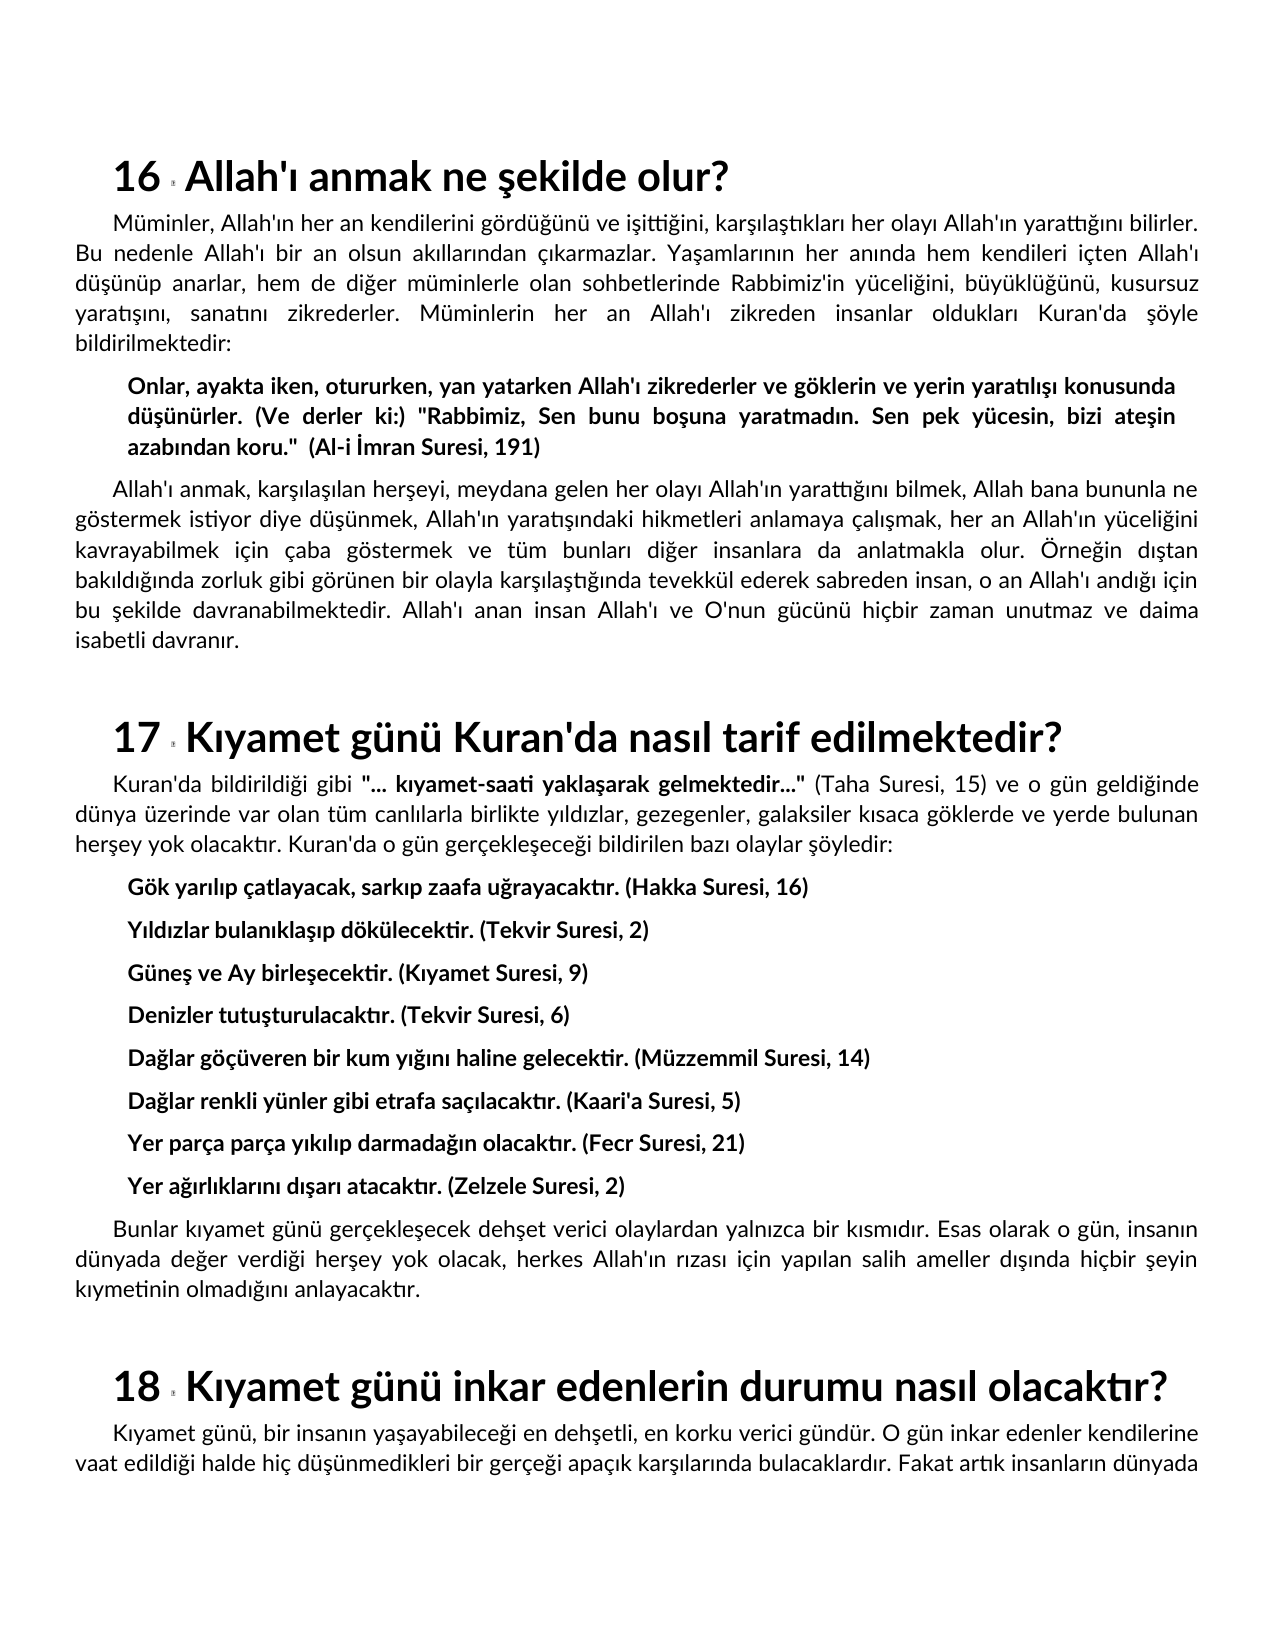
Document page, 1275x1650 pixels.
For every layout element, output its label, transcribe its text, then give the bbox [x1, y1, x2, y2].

text Kuran'da bildirildiği gibi "... kıyamet-saati yaklaşarak gelmektedir..." (Taha Suresi, 15) ve o gün geldiğinde dünya üzerinde var olan tüm canlılarla birlikte yıldızlar, gezegenler, galaksiler kısaca göklerde ve yerde bulunan herşey yok olacaktır. Kuran'da o gün gerçekleşeceği bildirilen bazı olaylar şöyledir: [75, 770, 1200, 858]
text Bunlar kıyamet günü gerçekleşecek dehşet verici olaylardan yalnızca bir kısmıdır. Esas olarak o gün, insanın dünyada değer verdiği herşey yok olacak, herkes Allah'ın rızası için yapılan salih ameller dışında hiçbir şeyin kıymetinin olmadığını anlayacaktır. [75, 1214, 1200, 1302]
text Gök yarılıp çatlayacak, sarkıp zaafa uğrayacaktır. (Hakka Suresi, 16) [127, 873, 1177, 900]
text Kıyamet günü, bir insanın yaşayabileceği en dehşetli, en korku verici gündür. O gün inkar edenler kendilerine vaat edildiği halde hiç düşünmedikleri bir gerçeği apaçık karşılarında bulacaklardır. Fakat artık insanların dünyada [75, 1419, 1200, 1476]
text Dağlar renkli yünler gibi etrafa saçılacaktır. (Kaari'a Suresi, 5) [127, 1086, 1177, 1114]
subtitle 18  Kıyamet günü inkar edenlerin durumu nasıl olacaktır? [112, 1360, 1200, 1410]
subtitle 16  Allah'ı anmak ne şekilde olur? [112, 150, 1200, 200]
text Yer parça parça yıkılıp darmadağın olacaktır. (Fecr Suresi, 21) [127, 1129, 1177, 1157]
text Onlar, ayakta iken, otururken, yan yatarken Allah'ı zikrederler ve göklerin ve yerin yaratılışı konusunda düşünürler. (Ve derler ki:) "Rabbimiz, Sen bunu boşuna yaratmadın. Sen pek yücesin, bizi ateşin azabından koru." (Al-i İmran Suresi, 191) [127, 372, 1177, 460]
text Yıldızlar bulanıklaşıp dökülecektir. (Tekvir Suresi, 2) [127, 916, 1177, 943]
text Müminler, Allah'ın her an kendilerini gördüğünü ve işittiğini, karşılaştıkları her olayı Allah'ın yarattığını bilirler. Bu nedenle Allah'ı bir an olsun akıllarından çıkarmazlar. Yaşamlarının her anında hem kendileri içten Allah'ı düşünüp anarlar, hem de diğer müminlerle olan sohbetlerinde Rabbimiz'in yüceliğini, büyüklüğünü, kusursuz yaratışını, sanatını zikrederler. Müminlerin her an Allah'ı zikreden insanlar oldukları Kuran'da şöyle bildirilmektedir: [75, 208, 1200, 357]
text Yer ağırlıklarını dışarı atacaktır. (Zelzele Suresi, 2) [127, 1172, 1177, 1199]
text Güneş ve Ay birleşecektir. (Kıyamet Suresi, 9) [127, 958, 1177, 986]
text Allah'ı anmak, karşılaşılan herşeyi, meydana gelen her olayı Allah'ın yarattığını bilmek, Allah bana bununla ne göstermek istiyor diye düşünmek, Allah'ın yaratışındaki hikmetleri anlamaya çalışmak, her an Allah'ın yüceliğini kavrayabilmek için çaba göstermek ve tüm bunları diğer insanlara da anlatmakla olur. Örneğin dıştan bakıldığında zorluk gibi görünen bir olayla karşılaştığında tevekkül ederek sabreden insan, o an Allah'ı andığı için bu şekilde davranabilmektedir. Allah'ı anan insan Allah'ı ve O'nun gücünü hiçbir zaman unutmaz ve daima isabetli davranır. [75, 475, 1200, 653]
subtitle 17  Kıyamet günü Kuran'da nasıl tarif edilmektedir? [112, 711, 1200, 761]
text Dağlar göçüveren bir kum yığını haline gelecektir. (Müzzemmil Suresi, 14) [127, 1044, 1177, 1071]
text Denizler tutuşturulacaktır. (Tekvir Suresi, 6) [127, 1001, 1177, 1028]
